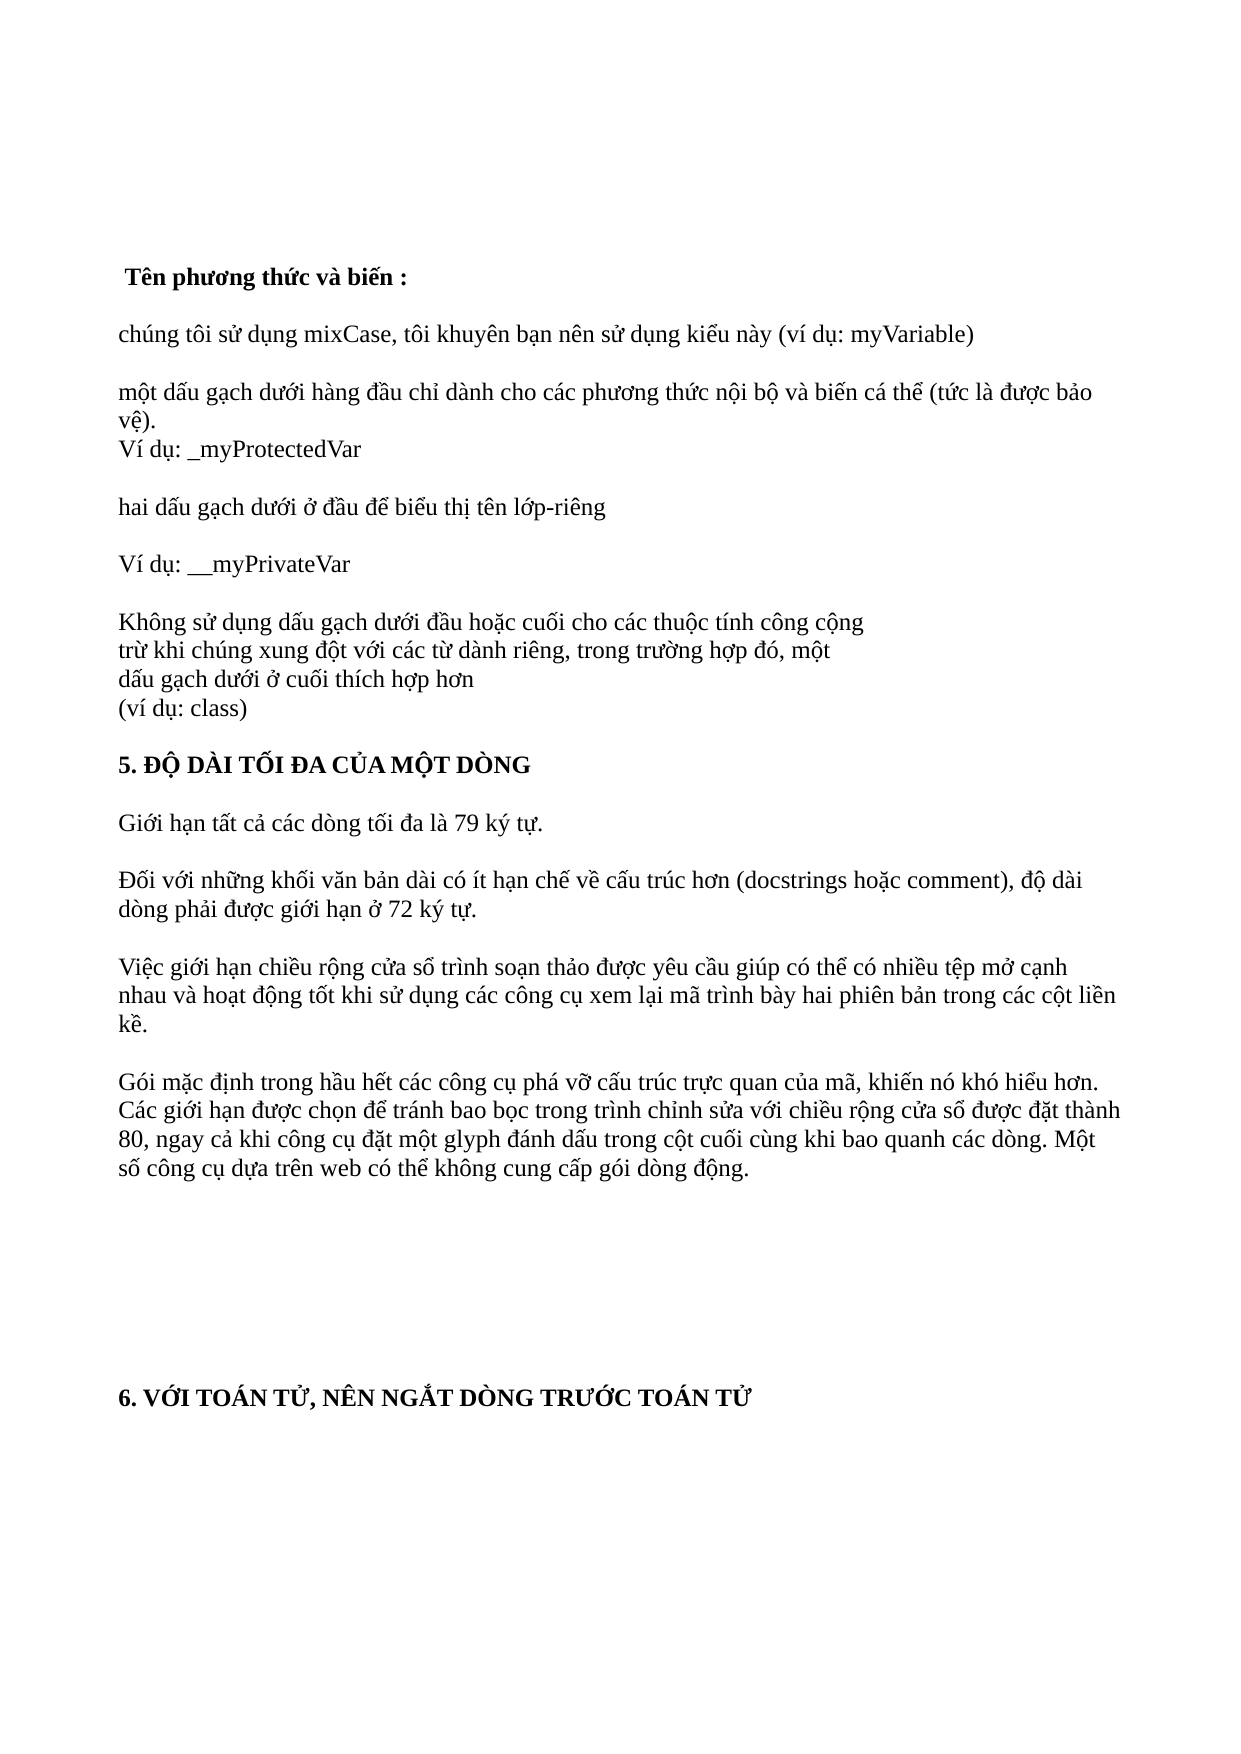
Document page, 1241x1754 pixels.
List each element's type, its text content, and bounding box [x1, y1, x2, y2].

text chúng tôi sử dụng mixCase, tôi khuyên bạn nên sử dụng kiểu này (ví dụ: myVariable) một dấu gạch dưới hàng đầu chỉ dành cho các phương thức nội bộ và biến cá thể (tức là được bảo vệ). Ví dụ: _myProtectedVar hai dấu gạch dưới ở đầu để biểu thị tên lớp-riêng [118, 291, 1122, 521]
text Ví dụ: __myPrivateVar Không sử dụng dấu gạch dưới đầu hoặc cuối cho các thuộc tính công cộng trừ khi chúng xung đột với các từ dành riêng, trong trường hợp đó, một dấu gạch dưới ở cuối thích hợp hơn (ví dụ: class) [118, 521, 1122, 722]
text Tên phương thức và biến : [118, 233, 1122, 291]
text Giới hạn tất cả các dòng tối đa là 79 ký tự. Đối với những khối văn bản dài có ít hạn chế về cấu trúc hơn (docstrings hoặc comment), độ dài dòng phải được giới hạn ở 72 ký tự. Việc giới hạn chiều rộng cửa sổ trình soạn thảo được yêu cầu giúp có thể có nhiều tệp mở cạnh nhau và hoạt động tốt khi sử dụng các công cụ xem lại mã trình bày hai phiên bản trong các cột liền kề. Gói mặc định trong hầu hết các công cụ phá vỡ cấu trúc trực quan của mã, khiến nó khó hiểu hơn. Các giới hạn được chọn để tránh bao bọc trong trình chỉnh sửa với chiều rộng cửa sổ được đặt thành 80, ngay cả khi công cụ đặt một glyph đánh dấu trong cột cuối cùng khi bao quanh các dòng. Một số công cụ dựa trên web có thể không cung cấp gói dòng động. [118, 808, 1122, 1182]
text 5. ĐỘ DÀI TỐI ĐA CỦA MỘT DÒNG [118, 751, 1122, 779]
text 6. VỚI TOÁN TỬ, NÊN NGẮT DÒNG TRƯỚC TOÁN TỬ [118, 1383, 1122, 1412]
